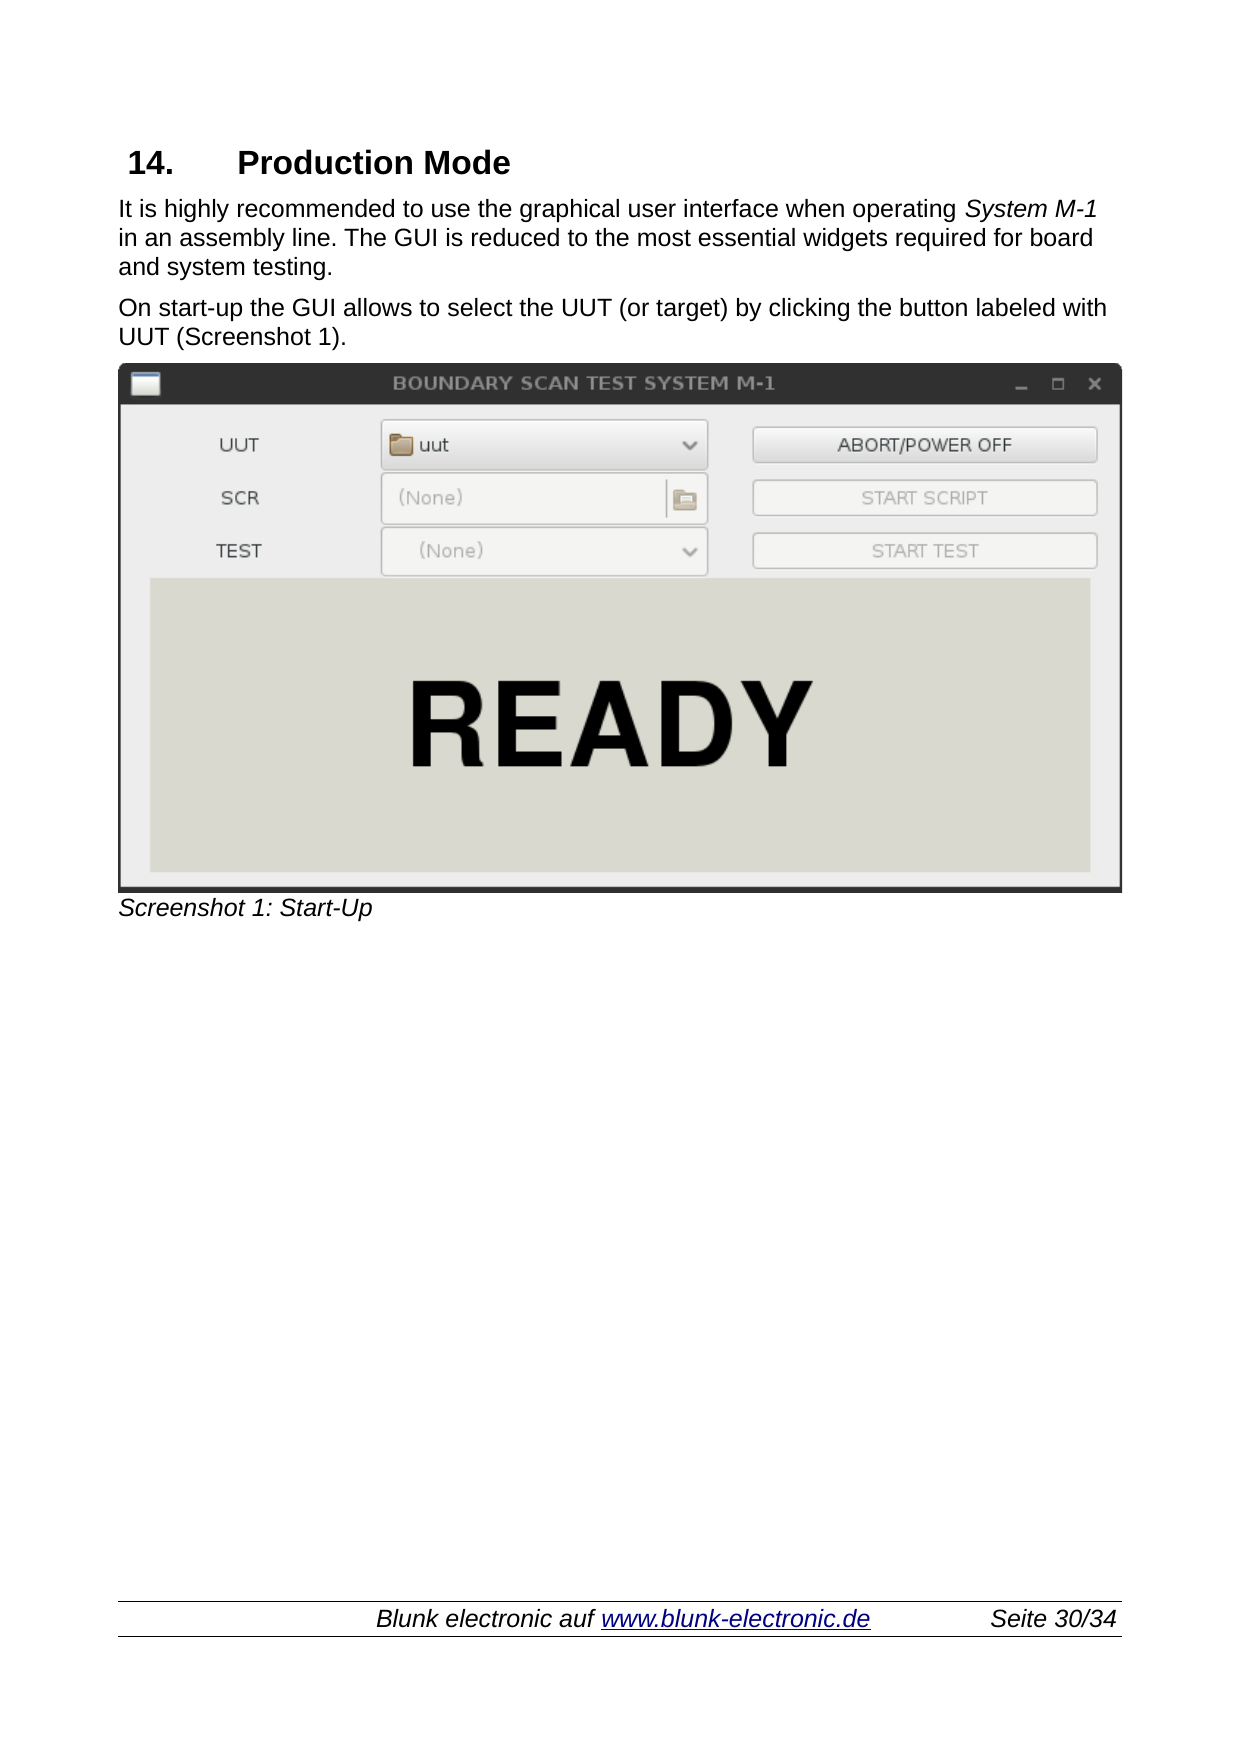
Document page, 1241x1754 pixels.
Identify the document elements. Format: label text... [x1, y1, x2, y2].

text Screenshot 1: Start-Up [118, 893, 1122, 922]
text On start-up the GUI allows to select the UUT (or target) by clicking the button labeled with UUT (Screenshot 1). [118, 293, 1122, 351]
subtitle Production Mode [118, 143, 1122, 182]
picture [118, 363, 1123, 893]
text It is highly recommended to use the graphical user interface when operating System M-1 in an assembly line. The GUI is reduced to the most essential widgets required for board and system testing. [118, 194, 1122, 281]
